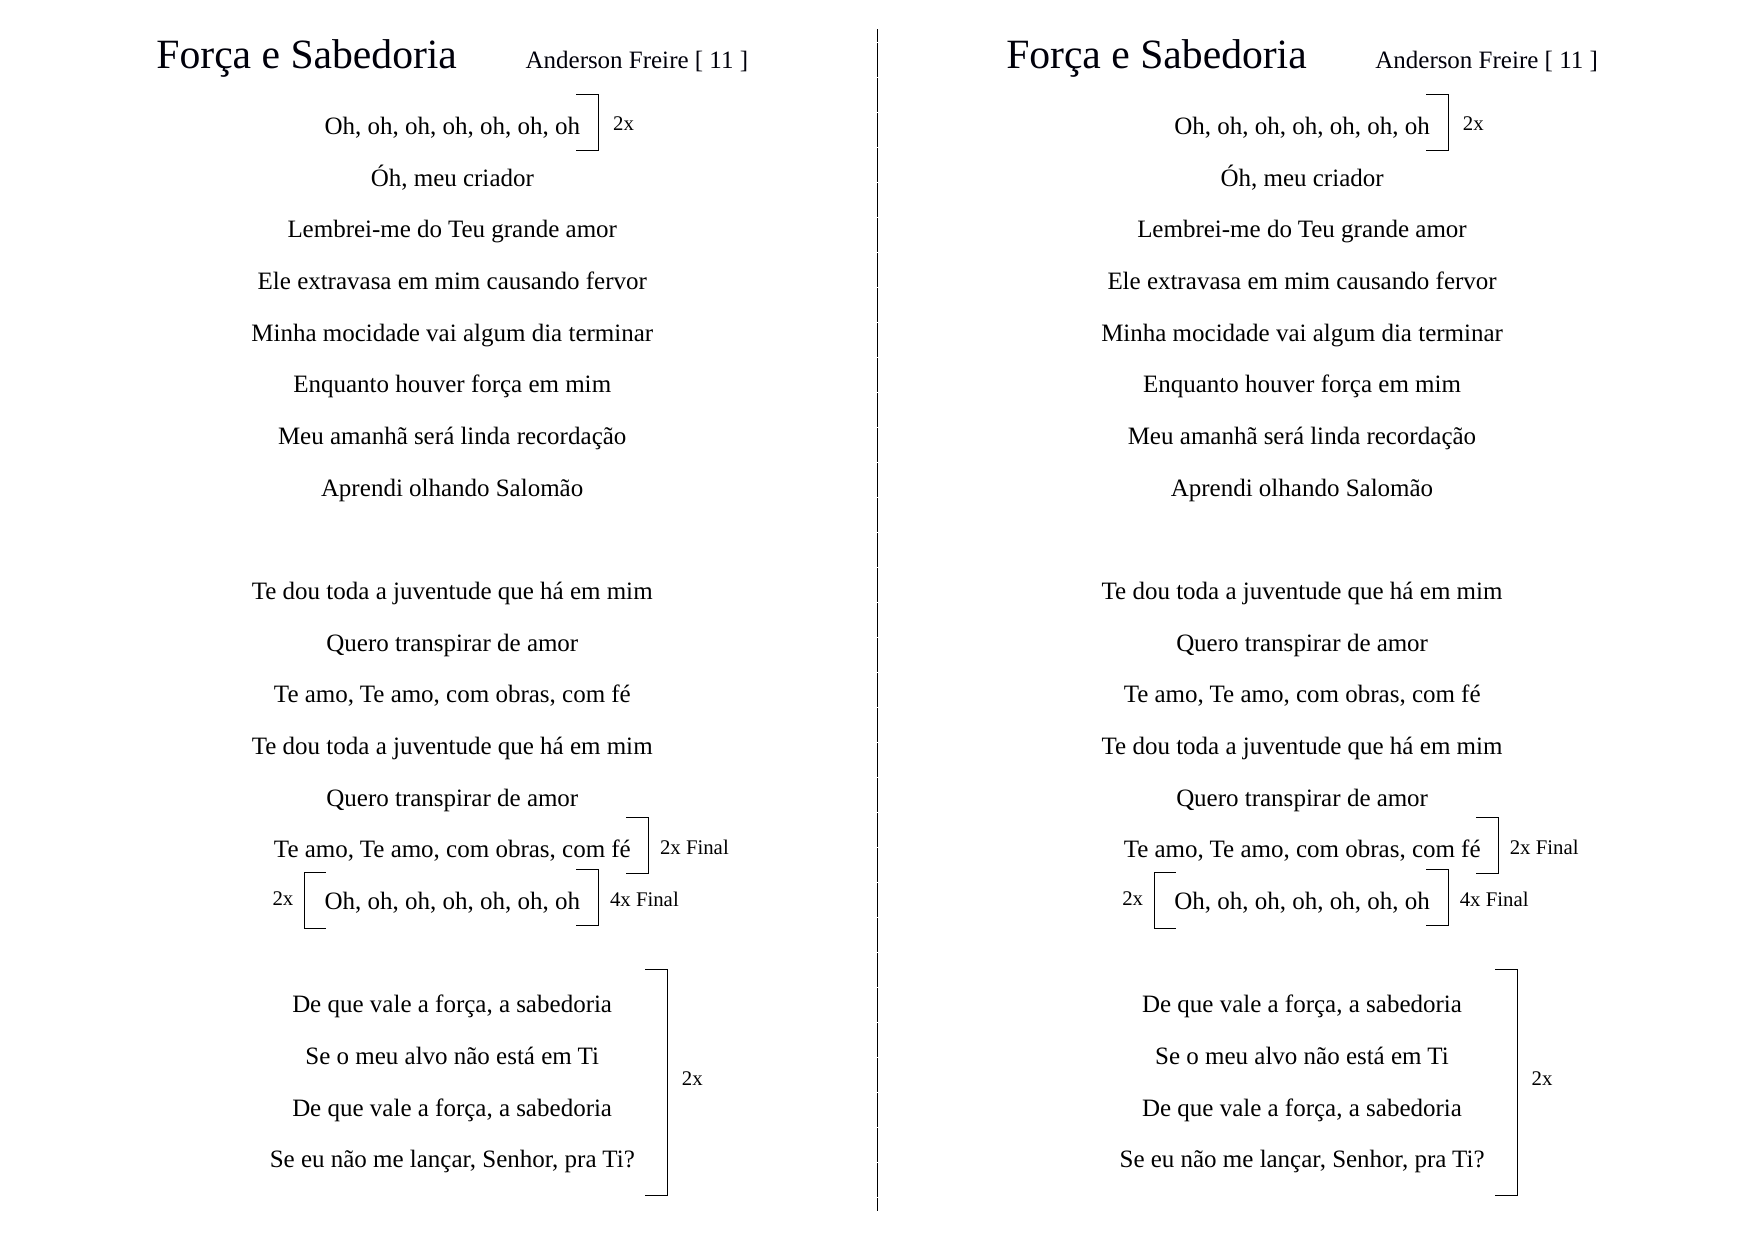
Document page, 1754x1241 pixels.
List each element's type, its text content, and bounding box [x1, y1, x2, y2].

text Lembrei-me do Teu grande amor [879, 214, 1724, 243]
text Força e Sabedoria Anderson Freire [ 11 ] [879, 29, 1724, 77]
text Oh, oh, oh, oh, oh, oh, oh [879, 111, 1448, 140]
text Oh, oh, oh, oh, oh, oh, oh [879, 886, 1154, 915]
text Quero transpirar de amor [29, 628, 875, 656]
text Se o meu alvo não está em Ti [879, 1041, 1517, 1070]
text Te dou toda a juventude que há em mim [29, 576, 875, 605]
text [668, 1144, 875, 1173]
text Te amo, Te amo, com obras, com fé [29, 679, 875, 708]
text Oh, oh, oh, oh, oh, oh, oh [305, 886, 598, 915]
text Minha mocidade vai algum dia terminar [879, 318, 1724, 346]
text [668, 1093, 875, 1121]
text Meu amanhã será linda recordação [29, 421, 875, 450]
text Meu amanhã será linda recordação [879, 421, 1724, 450]
text Quero transpirar de amor [879, 628, 1724, 656]
text Te amo, Te amo, com obras, com fé [29, 834, 648, 863]
text De que vale a força, a sabedoria [29, 1093, 667, 1121]
text [668, 1041, 875, 1070]
text [1518, 989, 1724, 1018]
text Aprendi olhando Salomão [879, 473, 1724, 501]
text Quero transpirar de amor [29, 783, 875, 811]
text Oh, oh, oh, oh, oh, oh, oh [1449, 111, 1724, 140]
text Te dou toda a juventude que há em mim [879, 731, 1724, 760]
text Te amo, Te amo, com obras, com fé [1499, 834, 1724, 863]
text Lembrei-me do Teu grande amor [29, 214, 875, 243]
text Oh, oh, oh, oh, oh, oh, oh [599, 886, 875, 915]
text Quero transpirar de amor [879, 783, 1724, 811]
text Óh, meu criador [29, 163, 875, 191]
text Se eu não me lançar, Senhor, pra Ti? [879, 1144, 1517, 1173]
text Te amo, Te amo, com obras, com fé [649, 834, 875, 863]
text De que vale a força, a sabedoria [879, 1093, 1517, 1121]
text Oh, oh, oh, oh, oh, oh, oh [1155, 886, 1448, 915]
text Enquanto houver força em mim [29, 369, 875, 398]
text De que vale a força, a sabedoria [29, 989, 667, 1018]
text [1518, 1041, 1724, 1070]
text Te amo, Te amo, com obras, com fé [879, 834, 1498, 863]
text Te dou toda a juventude que há em mim [879, 576, 1724, 605]
text Se eu não me lançar, Senhor, pra Ti? [29, 1144, 667, 1173]
text Oh, oh, oh, oh, oh, oh, oh [1449, 886, 1724, 915]
text Ele extravasa em mim causando fervor [879, 266, 1724, 295]
text De que vale a força, a sabedoria [879, 989, 1517, 1018]
text Oh, oh, oh, oh, oh, oh, oh [599, 111, 875, 140]
text Enquanto houver força em mim [879, 369, 1724, 398]
text Oh, oh, oh, oh, oh, oh, oh [29, 111, 598, 140]
text Oh, oh, oh, oh, oh, oh, oh [29, 886, 304, 915]
text [1518, 1093, 1724, 1121]
text [668, 989, 875, 1018]
text Te amo, Te amo, com obras, com fé [879, 679, 1724, 708]
text Se o meu alvo não está em Ti [29, 1041, 667, 1070]
text Ele extravasa em mim causando fervor [29, 266, 875, 295]
text Minha mocidade vai algum dia terminar [29, 318, 875, 346]
text Óh, meu criador [879, 163, 1724, 191]
text [1518, 1144, 1724, 1173]
text Força e Sabedoria Anderson Freire [ 11 ] [29, 29, 875, 77]
text Aprendi olhando Salomão [29, 473, 875, 501]
text Te dou toda a juventude que há em mim [29, 731, 875, 760]
